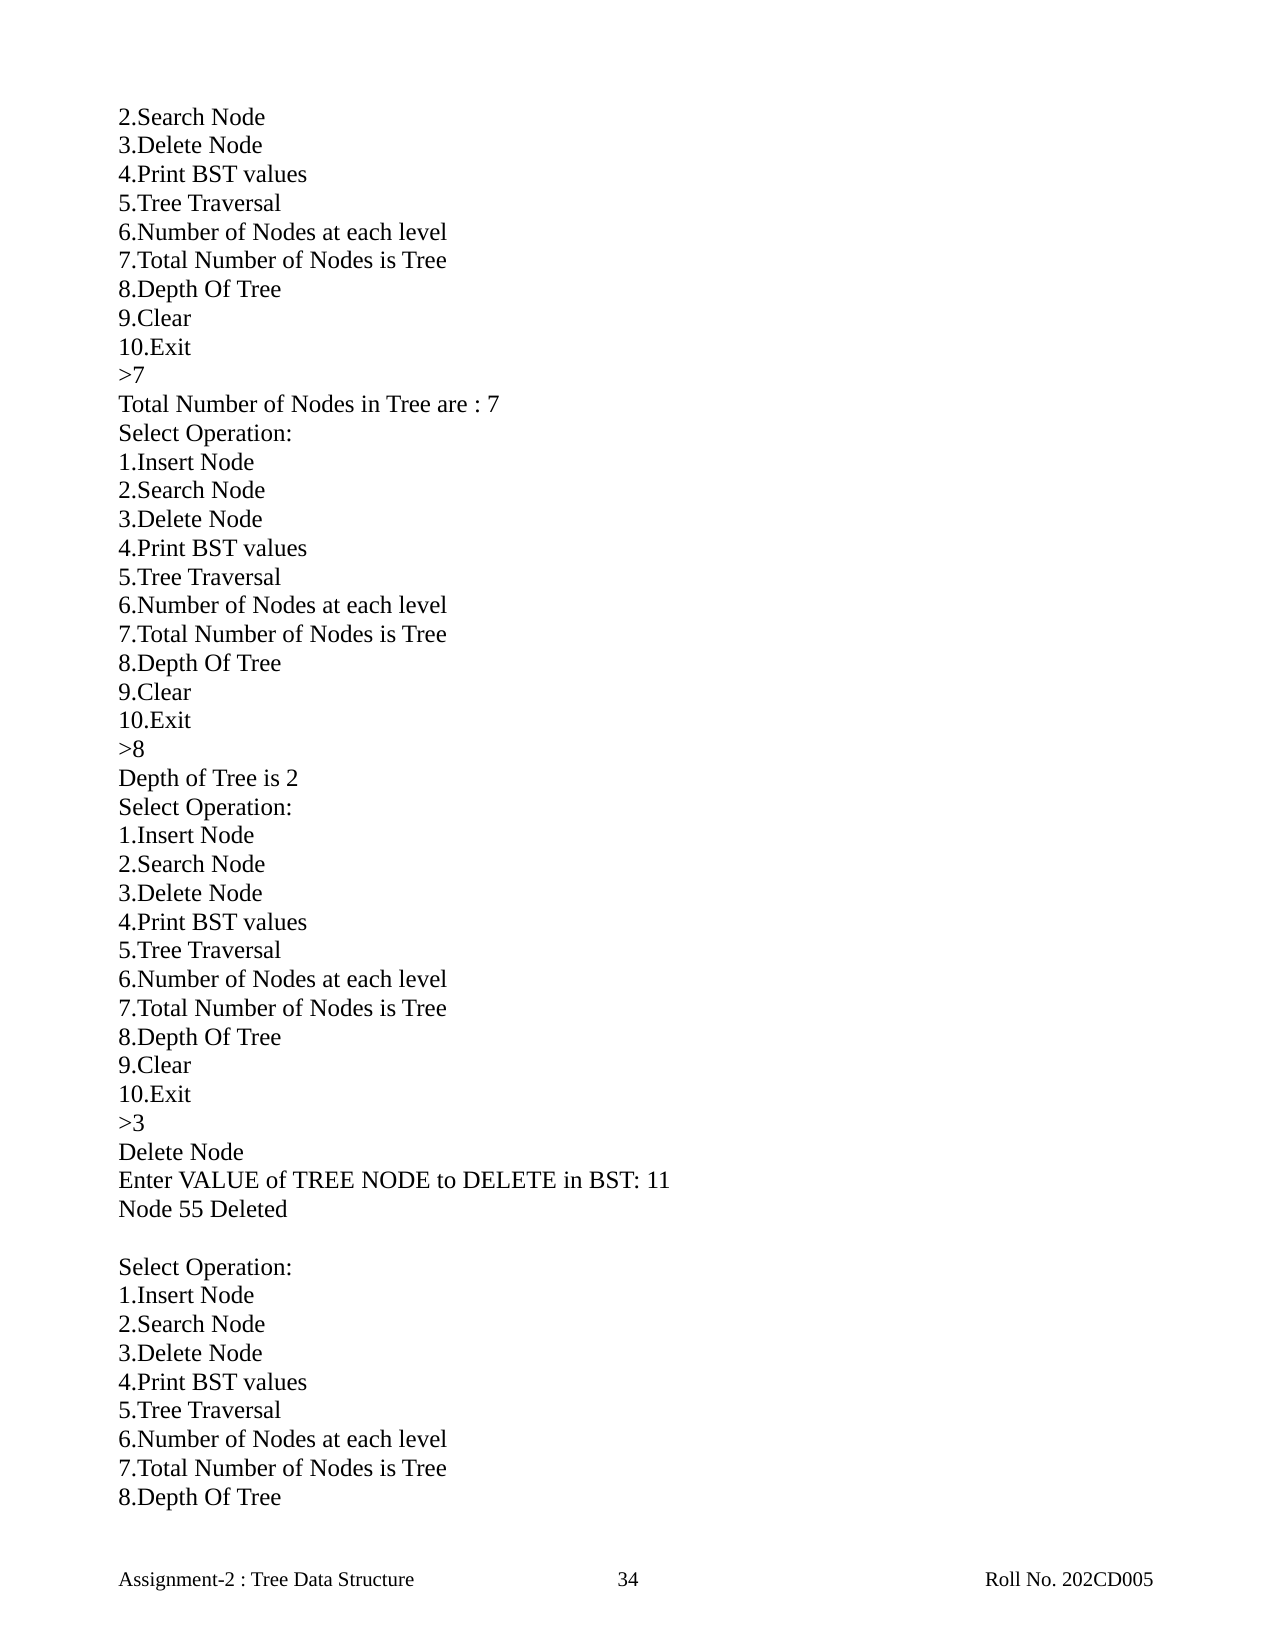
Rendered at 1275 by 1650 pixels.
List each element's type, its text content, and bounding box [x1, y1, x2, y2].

text 8.Depth Of Tree [118, 274, 1157, 303]
text 9.Clear [118, 677, 1157, 705]
text 1.Insert Node [118, 447, 1157, 475]
text 2.Search Node [118, 102, 1157, 130]
text Select Operation: [118, 1252, 1157, 1280]
text Enter VALUE of TREE NODE to DELETE in BST: 11 [118, 1165, 1157, 1194]
text 6.Number of Nodes at each level [118, 964, 1157, 993]
text 4.Print BST values [118, 907, 1157, 935]
text 10.Exit [118, 705, 1157, 734]
text 9.Clear [118, 1050, 1157, 1079]
text Select Operation: [118, 792, 1157, 820]
text 7.Total Number of Nodes is Tree [118, 1453, 1157, 1482]
text 1.Insert Node [118, 1280, 1157, 1309]
text 2.Search Node [118, 475, 1157, 504]
text 1.Insert Node [118, 820, 1157, 849]
text 5.Tree Traversal [118, 1395, 1157, 1424]
text 7.Total Number of Nodes is Tree [118, 245, 1157, 274]
text Total Number of Nodes in Tree are : 7 [118, 389, 1157, 418]
text >3 [118, 1108, 1157, 1137]
text >8 [118, 734, 1157, 763]
text Depth of Tree is 2 [118, 763, 1157, 792]
text 10.Exit [118, 1079, 1157, 1108]
text Node 55 Deleted [118, 1194, 1157, 1223]
text 5.Tree Traversal [118, 562, 1157, 590]
text >7 [118, 360, 1157, 389]
text 6.Number of Nodes at each level [118, 590, 1157, 619]
text 3.Delete Node [118, 130, 1157, 159]
text 7.Total Number of Nodes is Tree [118, 993, 1157, 1022]
text 2.Search Node [118, 849, 1157, 878]
text 6.Number of Nodes at each level [118, 217, 1157, 245]
text 6.Number of Nodes at each level [118, 1424, 1157, 1453]
text 4.Print BST values [118, 533, 1157, 562]
text 4.Print BST values [118, 1367, 1157, 1395]
text 10.Exit [118, 332, 1157, 360]
text 7.Total Number of Nodes is Tree [118, 619, 1157, 648]
text 8.Depth Of Tree [118, 1022, 1157, 1050]
text 3.Delete Node [118, 1338, 1157, 1367]
text 8.Depth Of Tree [118, 1482, 1157, 1510]
text Select Operation: [118, 418, 1157, 447]
text 9.Clear [118, 303, 1157, 332]
text 5.Tree Traversal [118, 935, 1157, 964]
text Delete Node [118, 1137, 1157, 1165]
text 3.Delete Node [118, 878, 1157, 907]
text 2.Search Node [118, 1309, 1157, 1338]
text 8.Depth Of Tree [118, 648, 1157, 677]
text 4.Print BST values [118, 159, 1157, 188]
text 5.Tree Traversal [118, 188, 1157, 217]
text 3.Delete Node [118, 504, 1157, 533]
